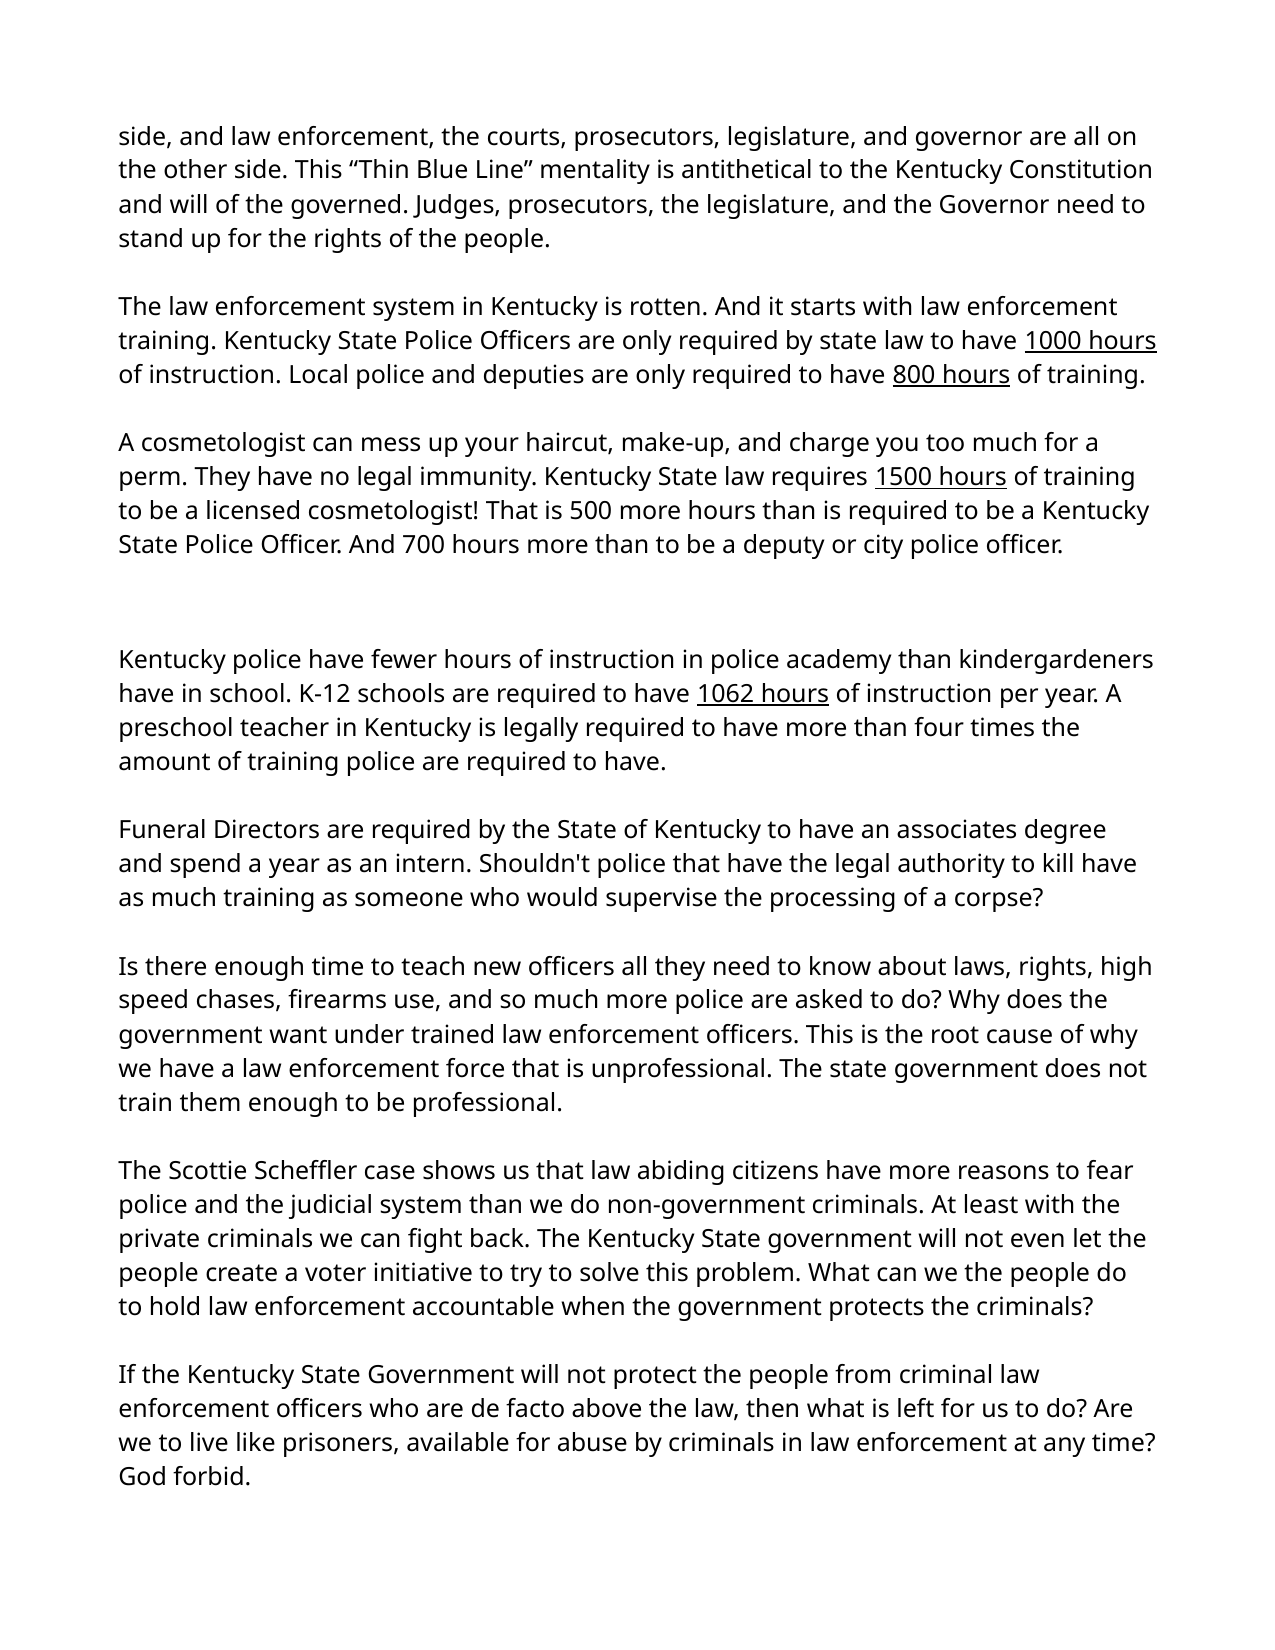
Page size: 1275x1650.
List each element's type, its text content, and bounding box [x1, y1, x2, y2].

text A cosmetologist can mess up your haircut, make-up, and charge you too much for a perm. They have no legal immunity. Kentucky State law requires 1500 hours of training to be a licensed cosmetologist! That is 500 more hours than is required to be a Kentucky State Police Officer. And 700 hours more than to be a deputy or city police officer. [118, 425, 1157, 561]
text Funeral Directors are required by the State of Kentucky to have an associates degree and spend a year as an intern. Shouldn't police that have the legal authority to kill have as much training as someone who would supervise the processing of a corpse? [118, 812, 1157, 914]
text side, and law enforcement, the courts, prosecutors, legislature, and governor are all on the other side. This “Thin Blue Line” mentality is antithetical to the Kentucky Constitution and will of the governed. Judges, prosecutors, the legislature, and the Governor need to stand up for the rights of the people. [118, 118, 1157, 254]
text If the Kentucky State Government will not protect the people from criminal law enforcement officers who are de facto above the law, then what is left for us to do? Are we to live like prisoners, available for abuse by criminals in law enforcement at any time? God forbid. [118, 1357, 1157, 1493]
text The Scottie Scheffler case shows us that law abiding citizens have more reasons to fear police and the judicial system than we do non-government criminals. At least with the private criminals we can fight back. The Kentucky State government will not even let the people create a voter initiative to try to solve this problem. What can we the people do to hold law enforcement accountable when the government protects the criminals? [118, 1152, 1157, 1323]
text The law enforcement system in Kentucky is rotten. And it starts with law enforcement training. Kentucky State Police Officers are only required by state law to have 1000 hours of instruction. Local police and deputies are only required to have 800 hours of training. [118, 288, 1157, 425]
text Kentucky police have fewer hours of instruction in police academy than kindergardeners have in school. K-12 schools are required to have 1062 hours of instruction per year. A preschool teacher in Kentucky is legally required to have more than four times the amount of training police are required to have. [118, 642, 1157, 778]
text Is there enough time to teach new officers all they need to know about laws, rights, high speed chases, firearms use, and so much more police are asked to do? Why does the government want under trained law enforcement officers. This is the root cause of why we have a law enforcement force that is unprofessional. The state government does not train them enough to be professional. [118, 948, 1157, 1118]
